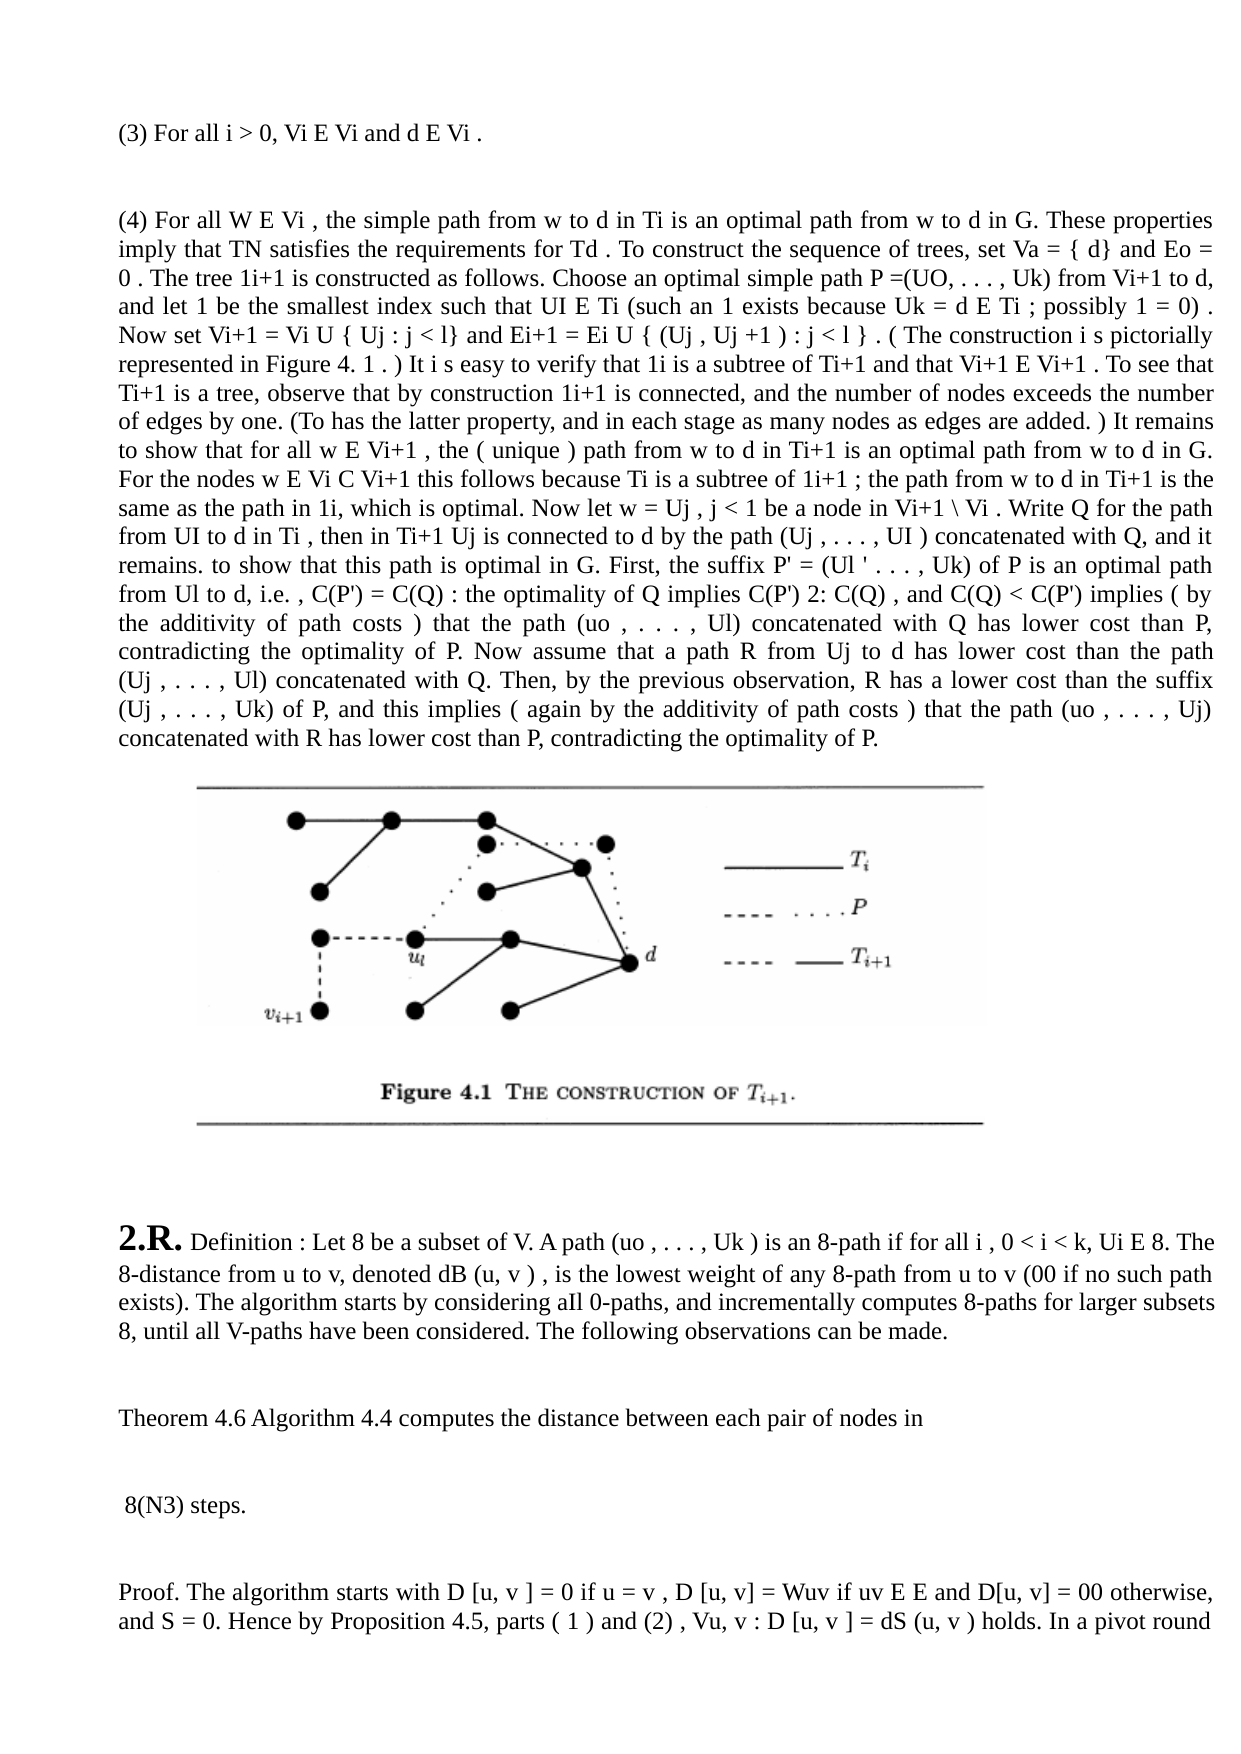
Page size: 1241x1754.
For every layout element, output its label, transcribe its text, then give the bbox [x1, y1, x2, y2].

subtitle 2.R. Definition : Let 8 be a subset of V. A path (uo , . . . , Uk ) is an 8-path if for all i , 0 < i < k, Ui E 8. The 8-distance from u to v, denoted dB (u, v ) , is the lowest weight of any 8-path from u to v (00 if no such path exists). The algorithm starts by considering aIl 0-paths, and incrementally computes 8-paths for larger subsets 8, until all V-paths have been considered. The following observations can be made. [118, 1216, 1216, 1345]
subtitle Proof. The algorithm starts with D [u, v ] = 0 if u = v , D [u, v] = Wuv if uv E E and D[u, v] = 00 otherwise, and S = 0. Hence by Proposition 4.5, parts ( 1 ) and (2) , Vu, v : D [u, v ] = dS (u, v ) holds. In a pivot round [118, 1577, 1216, 1635]
subtitle 8(N3) steps. [118, 1490, 1216, 1519]
subtitle (4) For all W E Vi , the simple path from w to d in Ti is an optimal path from w to d in G. These properties imply that TN satisfies the requirements for Td . To construct the sequence of trees, set Va = { d} and Eo = 0 . The tree 1i+1 is constructed as follows. Choose an optimal simple path P =(UO, . . . , Uk) from Vi+1 to d, and let 1 be the smallest index such that UI E Ti (such an 1 exists because Uk = d E Ti ; possibly 1 = 0) . Now set Vi+1 = Vi U { Uj : j < l} and Ei+1 = Ei U { (Uj , Uj +1 ) : j < l } . ( The construction i s pictorially represented in Figure 4. 1 . ) It i s easy to verify that 1i is a subtree of Ti+1 and that Vi+1 E Vi+1 . To see that Ti+1 is a tree, observe that by construction 1i+1 is connected, and the number of nodes exceeds the number of edges by one. (To has the latter property, and in each stage as many nodes as edges are added. ) It remains to show that for all w E Vi+1 , the ( unique ) path from w to d in Ti+1 is an optimal path from w to d in G. For the nodes w E Vi C Vi+1 this follows because Ti is a subtree of 1i+1 ; the path from w to d in Ti+1 is the same as the path in 1i, which is optimal. Now let w = Uj , j < 1 be a node in Vi+1 \ Vi . Write Q for the path from UI to d in Ti , then in Ti+1 Uj is connected to d by the path (Uj , . . . , UI ) concatenated with Q, and it remains. to show that this path is optimal in G. First, the suffix P' = (Ul ' . . . , Uk) of P is an optimal path from Ul to d, i.e. , C(P') = C(Q) : the optimality of Q implies C(P') 2: C(Q) , and C(Q) < C(P') implies ( by the additivity of path costs ) that the path (uo , . . . , Ul) concatenated with Q has lower cost than P, contradicting the optimality of P. Now assume that a path R from Uj to d has lower cost than the path (Uj , . . . , Ul) concatenated with Q. Then, by the previous observation, R has a lower cost than the suffix (Uj , . . . , Uk) of P, and this implies ( again by the additivity of path costs ) that the path (uo , . . . , Uj) concatenated with R has lower cost than P, contradicting the optimality of P. [118, 205, 1216, 751]
subtitle Theorem 4.6 Algorithm 4.4 computes the distance between each pair of nodes in [118, 1403, 1216, 1432]
subtitle (3) For all i > 0, Vi E Vi and d E Vi . [118, 118, 1216, 147]
picture [196, 780, 1044, 1148]
